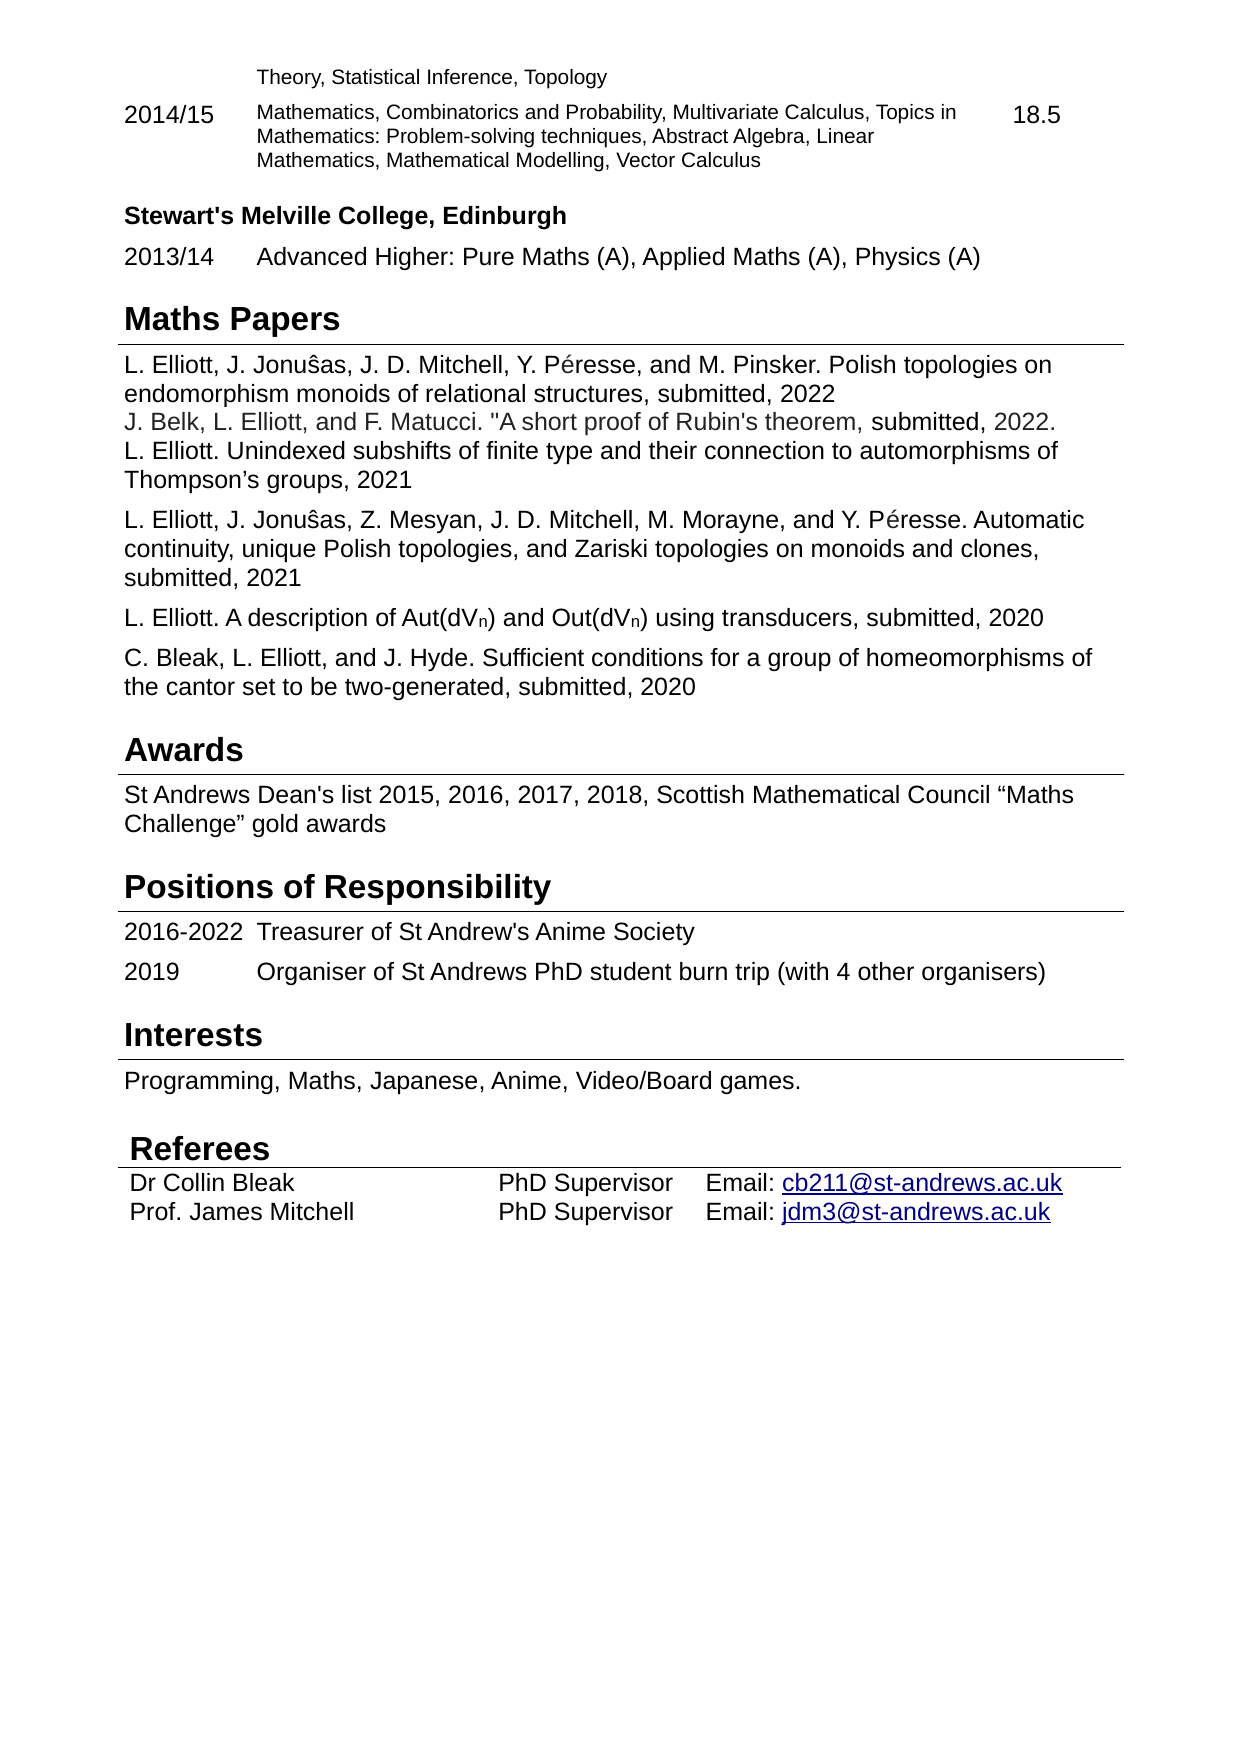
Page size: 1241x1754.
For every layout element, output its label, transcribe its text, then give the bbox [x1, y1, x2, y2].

table_cell [118, 59, 251, 94]
table_cell Programming, Maths, Japanese, Anime, Video/Board games. [118, 1060, 1124, 1100]
table_cell [1007, 59, 1124, 94]
table_cell 2016-2022 [118, 912, 251, 952]
table_cell Stewart's Melville College, Edinburgh [118, 178, 1124, 236]
table_cell Prof. James Mitchell [118, 1197, 487, 1226]
table_cell Dr Collin Bleak [118, 1168, 487, 1197]
table_cell L. Elliott, J. Jonuŝas, J. D. Mitchell, Y. Péresse, and M. Pinsker. Polish topologies on endomorphism monoids of relational structures, submitted, 2022 J. Belk, L. Elliott, and F. Matucci. "A short proof of Rubin's theorem, submitted, 2022. L. Elliott. Unindexed subshifts of finite type and their connection to automorphisms of Thompson’s groups, 2021 [118, 345, 1124, 499]
table_cell 2013/14 [118, 236, 251, 276]
table_cell PhD Supervisor [487, 1168, 694, 1197]
table_cell Treasurer of St Andrew's Anime Society [251, 912, 1124, 952]
table_cell Maths Papers [118, 276, 1124, 343]
table_cell 18.5 [1007, 95, 1124, 178]
table_cell Mathematics, Combinatorics and Probability, Multivariate Calculus, Topics in Mathematics: Problem-solving techniques, Abstract Algebra, Linear Mathematics, Mathematical Modelling, Vector Calculus [251, 95, 1007, 178]
table_header Referees [118, 1129, 487, 1167]
table_cell Interests [118, 992, 1124, 1059]
table_header [694, 1129, 1121, 1167]
table_cell PhD Supervisor [487, 1197, 694, 1226]
table_cell Positions of Responsibility [118, 843, 1124, 911]
table_cell Email: cb211@st-andrews.ac.uk [694, 1168, 1121, 1197]
table_cell Awards [118, 706, 1124, 774]
table_cell Email: jdm3@st-andrews.ac.uk [694, 1197, 1121, 1226]
table_cell Advanced Higher: Pure Maths (A), Applied Maths (A), Physics (A) [251, 236, 1124, 276]
table_cell L. Elliott. A description of Aut(dVn) and Out(dVn) using transducers, submitted, 2020 [118, 597, 1124, 637]
table_cell Theory, Statistical Inference, Topology [251, 59, 1007, 94]
table_cell Organiser of St Andrews PhD student burn trip (with 4 other organisers) [251, 952, 1124, 992]
table_cell 2014/15 [118, 95, 251, 178]
table_cell L. Elliott, J. Jonuŝas, Z. Mesyan, J. D. Mitchell, M. Morayne, and Y. Péresse. Automatic continuity, unique Polish topologies, and Zariski topologies on monoids and clones, submitted, 2021 [118, 499, 1124, 597]
table_cell 2019 [118, 952, 251, 992]
table_cell C. Bleak, L. Elliott, and J. Hyde. Sufficient conditions for a group of homeomorphisms of the cantor set to be two-generated, submitted, 2020 [118, 637, 1124, 706]
table_header [487, 1129, 694, 1167]
table_cell St Andrews Dean's list 2015, 2016, 2017, 2018, Scottish Mathematical Council “Maths Challenge” gold awards [118, 775, 1124, 843]
